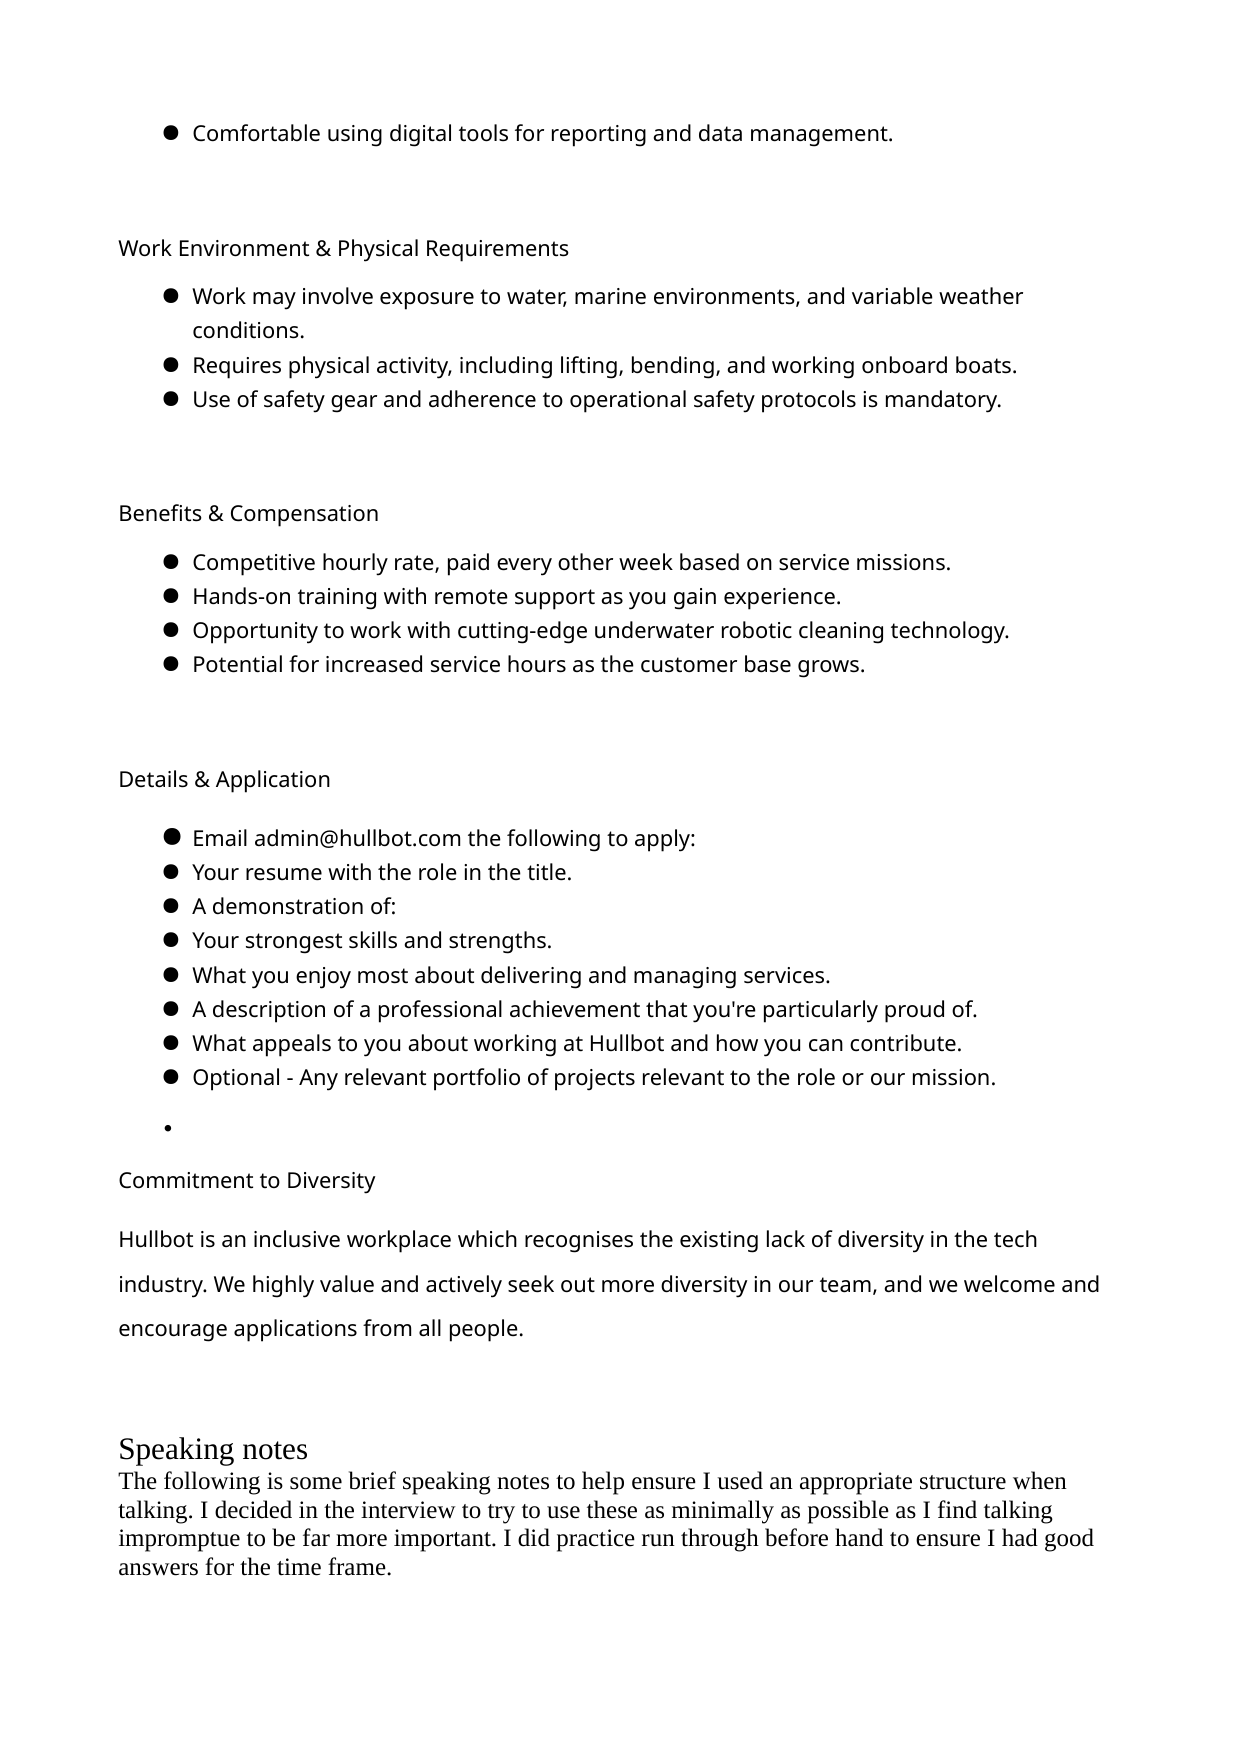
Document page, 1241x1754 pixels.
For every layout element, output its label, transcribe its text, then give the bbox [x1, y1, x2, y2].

text Speaking notes [118, 1430, 1122, 1466]
list Hands-on training with remote support as you gain experience. [162, 581, 1122, 611]
list Potential for increased service hours as the customer base grows. [162, 649, 1122, 679]
list Your resume with the role in the title. [162, 857, 1122, 887]
text Details & Application [118, 764, 1122, 793]
list Optional - Any relevant portfolio of projects relevant to the role or our mission. [162, 1062, 1122, 1092]
text The following is some brief speaking notes to help ensure I used an appropriate structure when talking. I decided in the interview to try to use these as minimally as possible as I find talking impromptue to be far more important. I did practice run through before hand to ensure I had good answers for the time frame. [118, 1466, 1122, 1610]
list What appeals to you about working at Hullbot and how you can contribute. [162, 1028, 1122, 1058]
list Opportunity to work with cutting-edge underwater robotic cleaning technology. [162, 615, 1122, 645]
list Email admin@hullbot.com the following to apply: [162, 823, 1122, 853]
list Your strongest skills and strengths. [162, 926, 1122, 955]
list Competitive hourly rate, paid every other week based on service missions. [162, 547, 1122, 577]
text Commitment to Diversity [118, 1165, 1122, 1194]
text Benefits & Compensation [118, 498, 1122, 528]
list A description of a professional achievement that you're particularly proud of. [162, 994, 1122, 1024]
list Work may involve exposure to water, marine environments, and variable weather conditions. [162, 281, 1122, 345]
list A demonstration of: [162, 891, 1122, 921]
list Use of safety gear and adherence to operational safety protocols is mandatory. [162, 384, 1122, 413]
text Work Environment & Physical Requirements [118, 232, 1122, 262]
list Comfortable using digital tools for reporting and data management. [162, 118, 1122, 148]
list What you enjoy most about delivering and managing services. [162, 960, 1122, 989]
text Hullbot is an inclusive workplace which recognises the existing lack of diversity in the tech industry. We highly value and actively seek out more diversity in our team, and we welcome and encourage applications from all people. [118, 1224, 1122, 1343]
list Requires physical activity, including lifting, bending, and working onboard boats. [162, 349, 1122, 379]
